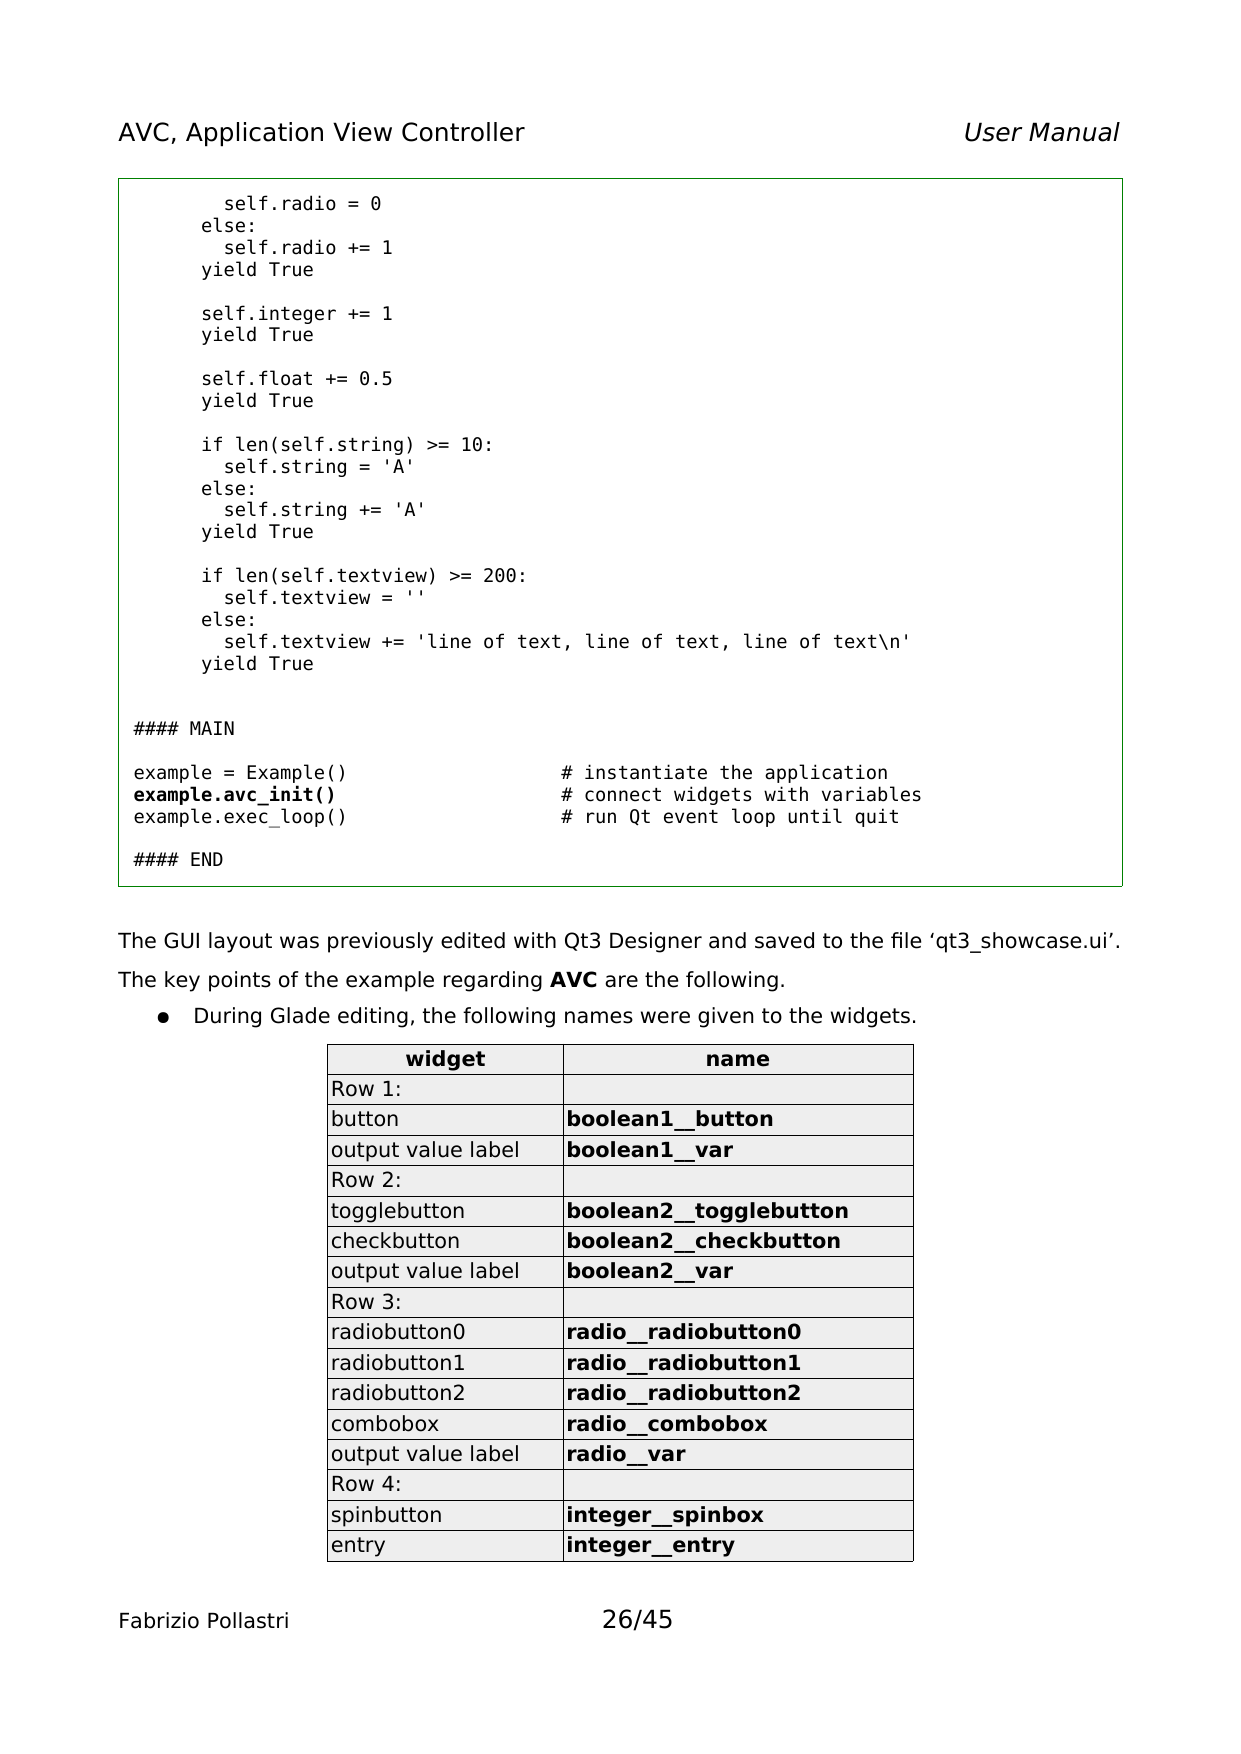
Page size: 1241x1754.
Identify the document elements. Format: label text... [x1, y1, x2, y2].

table_cell radio__radiobutton2 [564, 1379, 913, 1408]
table_cell radio__combobox [564, 1410, 913, 1439]
table_cell boolean1__button [564, 1105, 913, 1135]
table_cell togglebutton [328, 1197, 563, 1226]
text example.exec_loop() # run Qt event loop until quit [119, 791, 1122, 828]
table_cell [564, 1075, 913, 1104]
table_cell radio__radiobutton0 [564, 1318, 913, 1348]
text yield True [119, 309, 1122, 346]
table_cell boolean2__checkbutton [564, 1227, 913, 1256]
table_cell Row 4: [328, 1470, 563, 1500]
table_cell Row 2: [328, 1166, 563, 1196]
table_header name [564, 1045, 913, 1074]
table_cell boolean1__var [564, 1136, 913, 1165]
text self.textview += 'line of text, line of text, line of text\n' [119, 616, 1122, 637]
table_cell boolean2__var [564, 1257, 913, 1287]
text self.radio += 1 [119, 222, 1122, 244]
text #### MAIN [119, 703, 1122, 740]
table_cell output value label [328, 1440, 563, 1469]
text The GUI layout was previously edited with Qt3 Designer and saved to the file ‘qt3_showcase.ui’. [118, 929, 1122, 953]
table_cell boolean2__togglebutton [564, 1197, 913, 1226]
table_cell spinbutton [328, 1501, 563, 1530]
table_cell integer__entry [564, 1531, 913, 1561]
table_cell Row 1: [328, 1075, 563, 1104]
text if len(self.textview) >= 200: [119, 550, 1122, 572]
table_cell radiobutton2 [328, 1379, 563, 1408]
list During Glade editing, the following names were given to the widgets. [156, 1004, 1122, 1028]
text example.avc_init() # connect widgets with variables [119, 769, 1122, 791]
table_cell output value label [328, 1136, 563, 1165]
table_cell [564, 1166, 913, 1196]
text self.float += 0.5 [119, 353, 1122, 375]
text if len(self.string) >= 10: [119, 419, 1122, 441]
table_cell radio__var [564, 1440, 913, 1469]
text else: [119, 462, 1122, 484]
text #### END [119, 834, 1122, 886]
table_cell button [328, 1105, 563, 1135]
text self.string += 'A' [119, 484, 1122, 506]
text The key points of the example regarding AVC are the following. [118, 968, 1122, 992]
table_cell entry [328, 1531, 563, 1561]
text else: [119, 200, 1122, 222]
table_header widget [328, 1045, 563, 1074]
text example = Example() # instantiate the application [119, 747, 1122, 769]
table_cell radio__radiobutton1 [564, 1349, 913, 1378]
text self.string = 'A' [119, 441, 1122, 462]
text yield True [119, 637, 1122, 674]
table_cell radiobutton0 [328, 1318, 563, 1348]
table_cell radiobutton1 [328, 1349, 563, 1378]
table_cell checkbutton [328, 1227, 563, 1256]
table_cell integer__spinbox [564, 1501, 913, 1530]
text yield True [119, 375, 1122, 412]
table_cell output value label [328, 1257, 563, 1287]
text self.integer += 1 [119, 287, 1122, 309]
text self.textview = '' [119, 572, 1122, 594]
table_cell [564, 1470, 913, 1500]
table_cell [564, 1288, 913, 1317]
table_cell combobox [328, 1410, 563, 1439]
text else: [119, 594, 1122, 616]
text self.radio = 0 [119, 179, 1122, 200]
text yield True [119, 244, 1122, 281]
text yield True [119, 506, 1122, 543]
table_cell Row 3: [328, 1288, 563, 1317]
